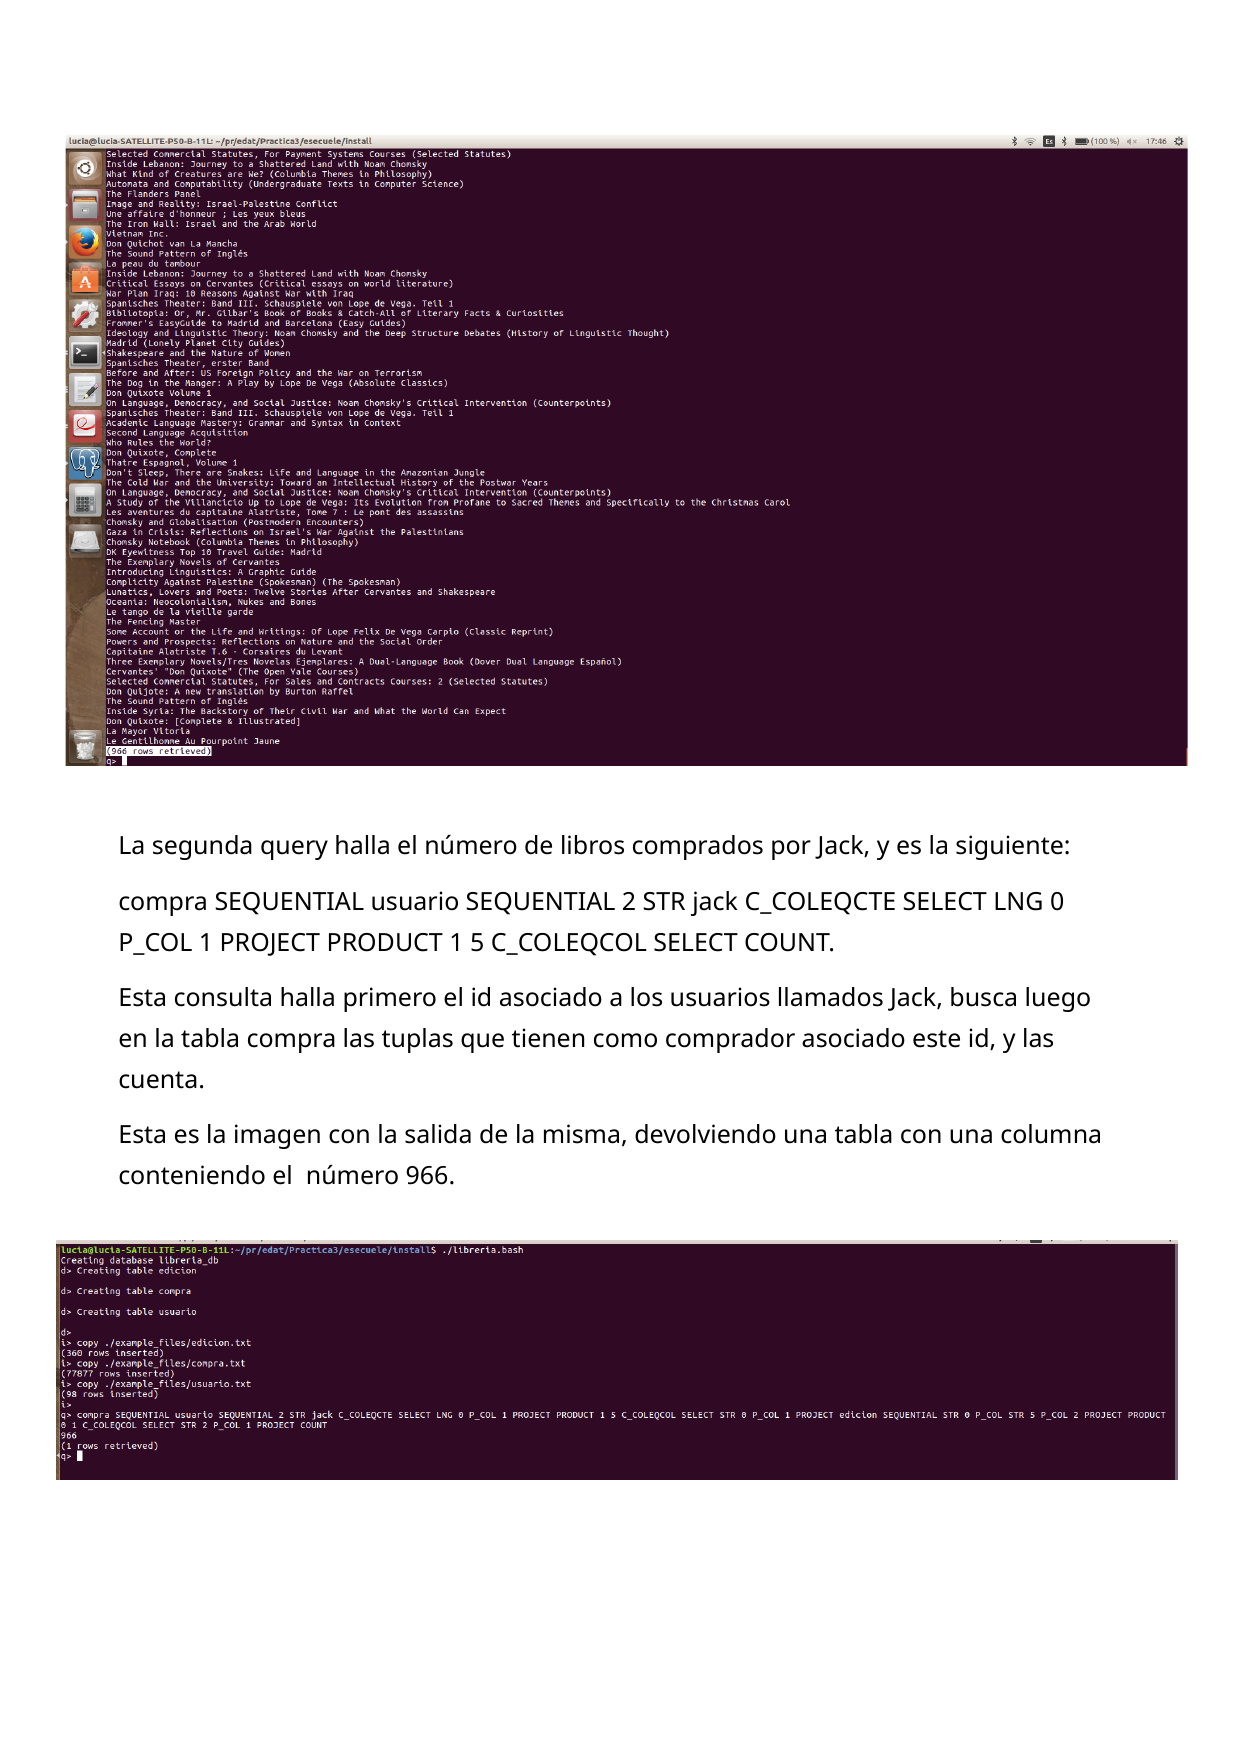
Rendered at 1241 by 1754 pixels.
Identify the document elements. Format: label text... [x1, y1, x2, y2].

picture [65, 134, 1188, 766]
text Esta consulta halla primero el id asociado a los usuarios llamados Jack, busca luego en la tabla compra las tuplas que tienen como comprador asociado este id, y las cuenta. [118, 979, 1122, 1095]
text compra SEQUENTIAL usuario SEQUENTIAL 2 STR jack C_COLEQCTE SELECT LNG 0 P_COL 1 PROJECT PRODUCT 1 5 C_COLEQCOL SELECT COUNT. [118, 883, 1122, 958]
text La segunda query halla el número de libros comprados por Jack, y es la siguiente: [118, 828, 1122, 862]
picture [56, 1240, 1178, 1480]
text Esta es la imagen con la salida de la misma, devolviendo una tabla con una columna conteniendo el número 966. [118, 1117, 1122, 1192]
